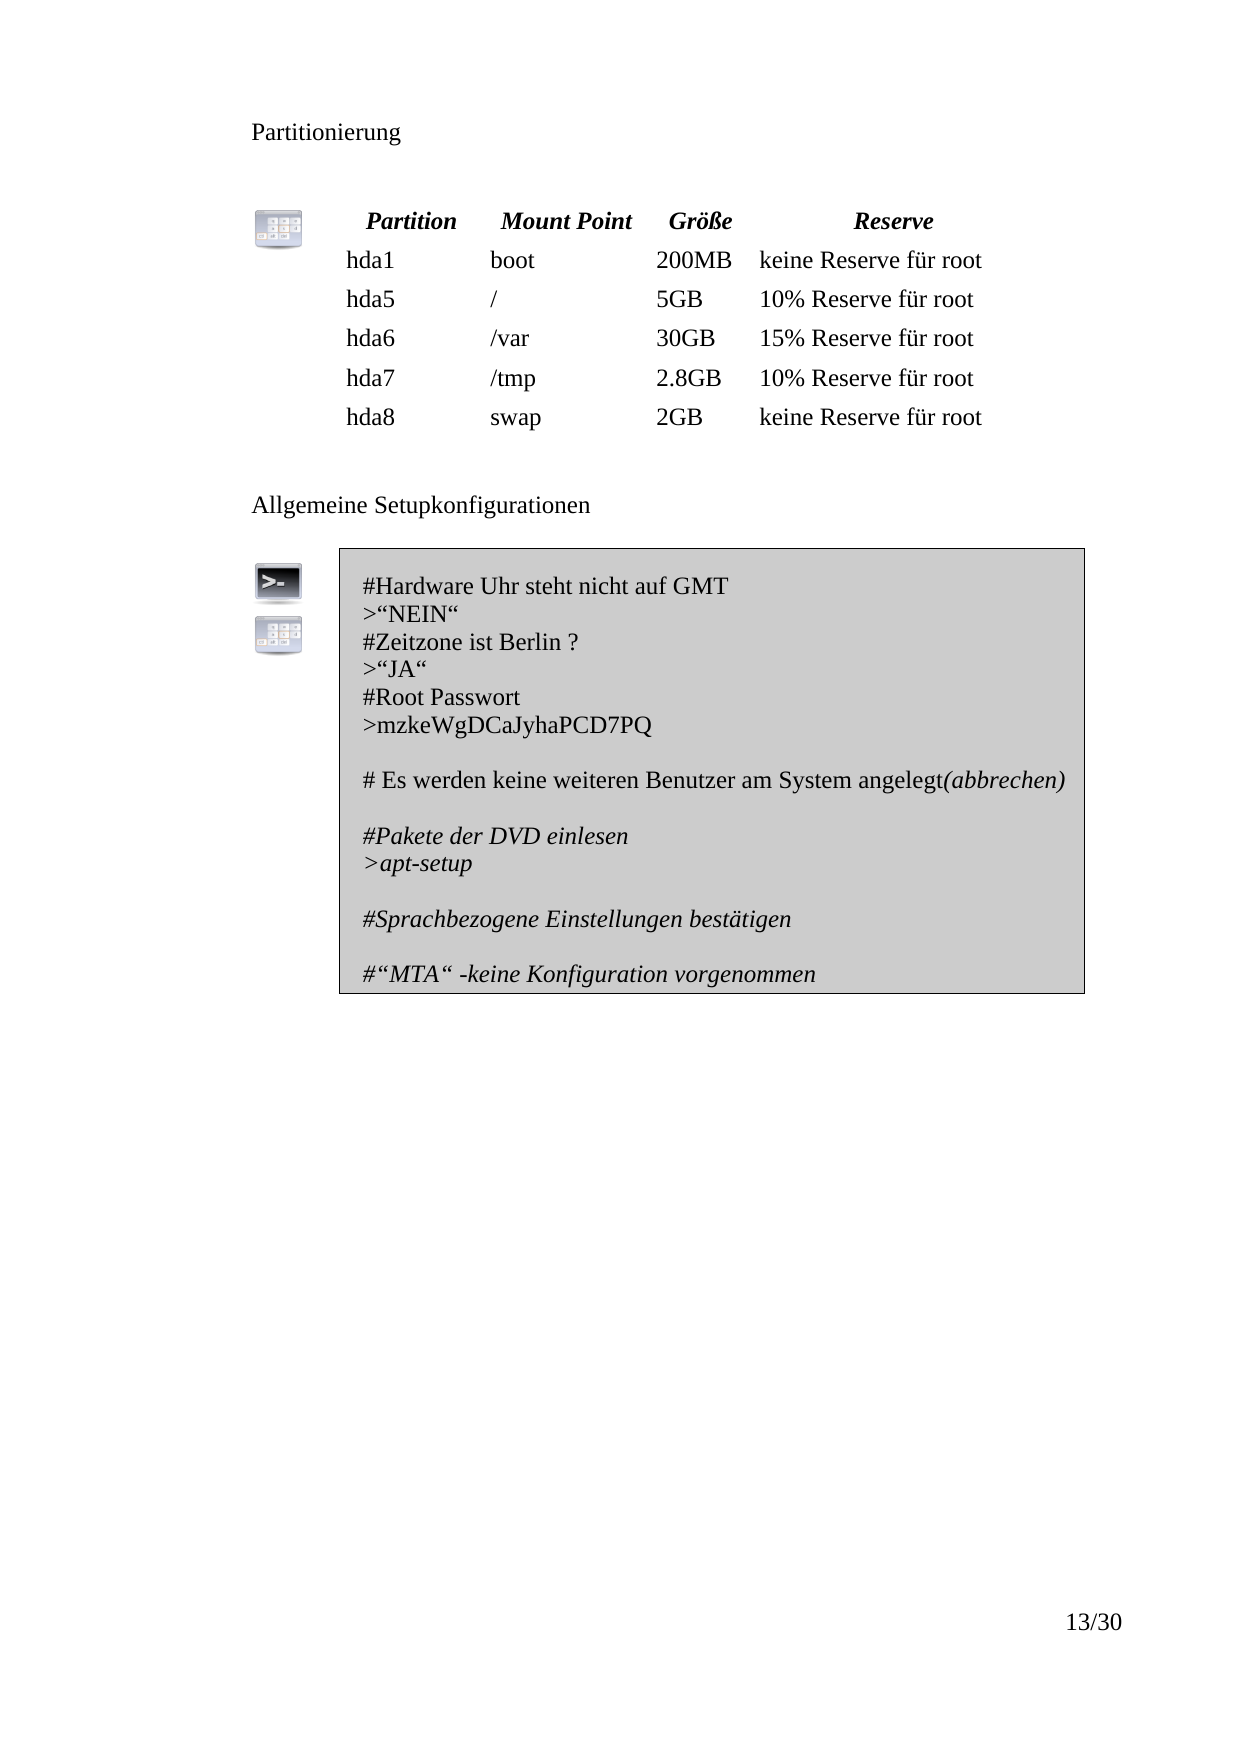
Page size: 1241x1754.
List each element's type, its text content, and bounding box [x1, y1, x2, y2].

table_cell 200MB [650, 240, 753, 279]
table_cell 10% Reserve für root [754, 358, 1036, 397]
table_header Mount Point [485, 201, 650, 240]
table_header Partition [341, 201, 484, 240]
table_cell hda1 [341, 240, 484, 279]
picture [251, 200, 305, 254]
text Allgemeine Setupkonfigurationen [251, 492, 1122, 519]
table_header Reserve [754, 201, 1036, 240]
table_cell hda7 [341, 358, 484, 397]
table_cell hda6 [341, 319, 484, 358]
table_cell 15% Reserve für root [754, 319, 1036, 358]
table_cell 10% Reserve für root [754, 280, 1036, 319]
table_cell / [485, 280, 650, 319]
table_cell hda8 [341, 397, 484, 436]
table_header Größe [650, 201, 753, 240]
table_cell keine Reserve für root [754, 240, 1036, 279]
table_cell 2.8GB [650, 358, 753, 397]
table_cell hda5 [341, 280, 484, 319]
table_cell swap [485, 397, 650, 436]
table_cell 2GB [650, 397, 753, 436]
picture [251, 553, 305, 660]
table_cell keine Reserve für root [754, 397, 1036, 436]
table_cell 30GB [650, 319, 753, 358]
table_cell 5GB [650, 280, 753, 319]
text Partitionierung [251, 118, 1122, 146]
table_cell /tmp [485, 358, 650, 397]
table_cell boot [485, 240, 650, 279]
table_cell /var [485, 319, 650, 358]
